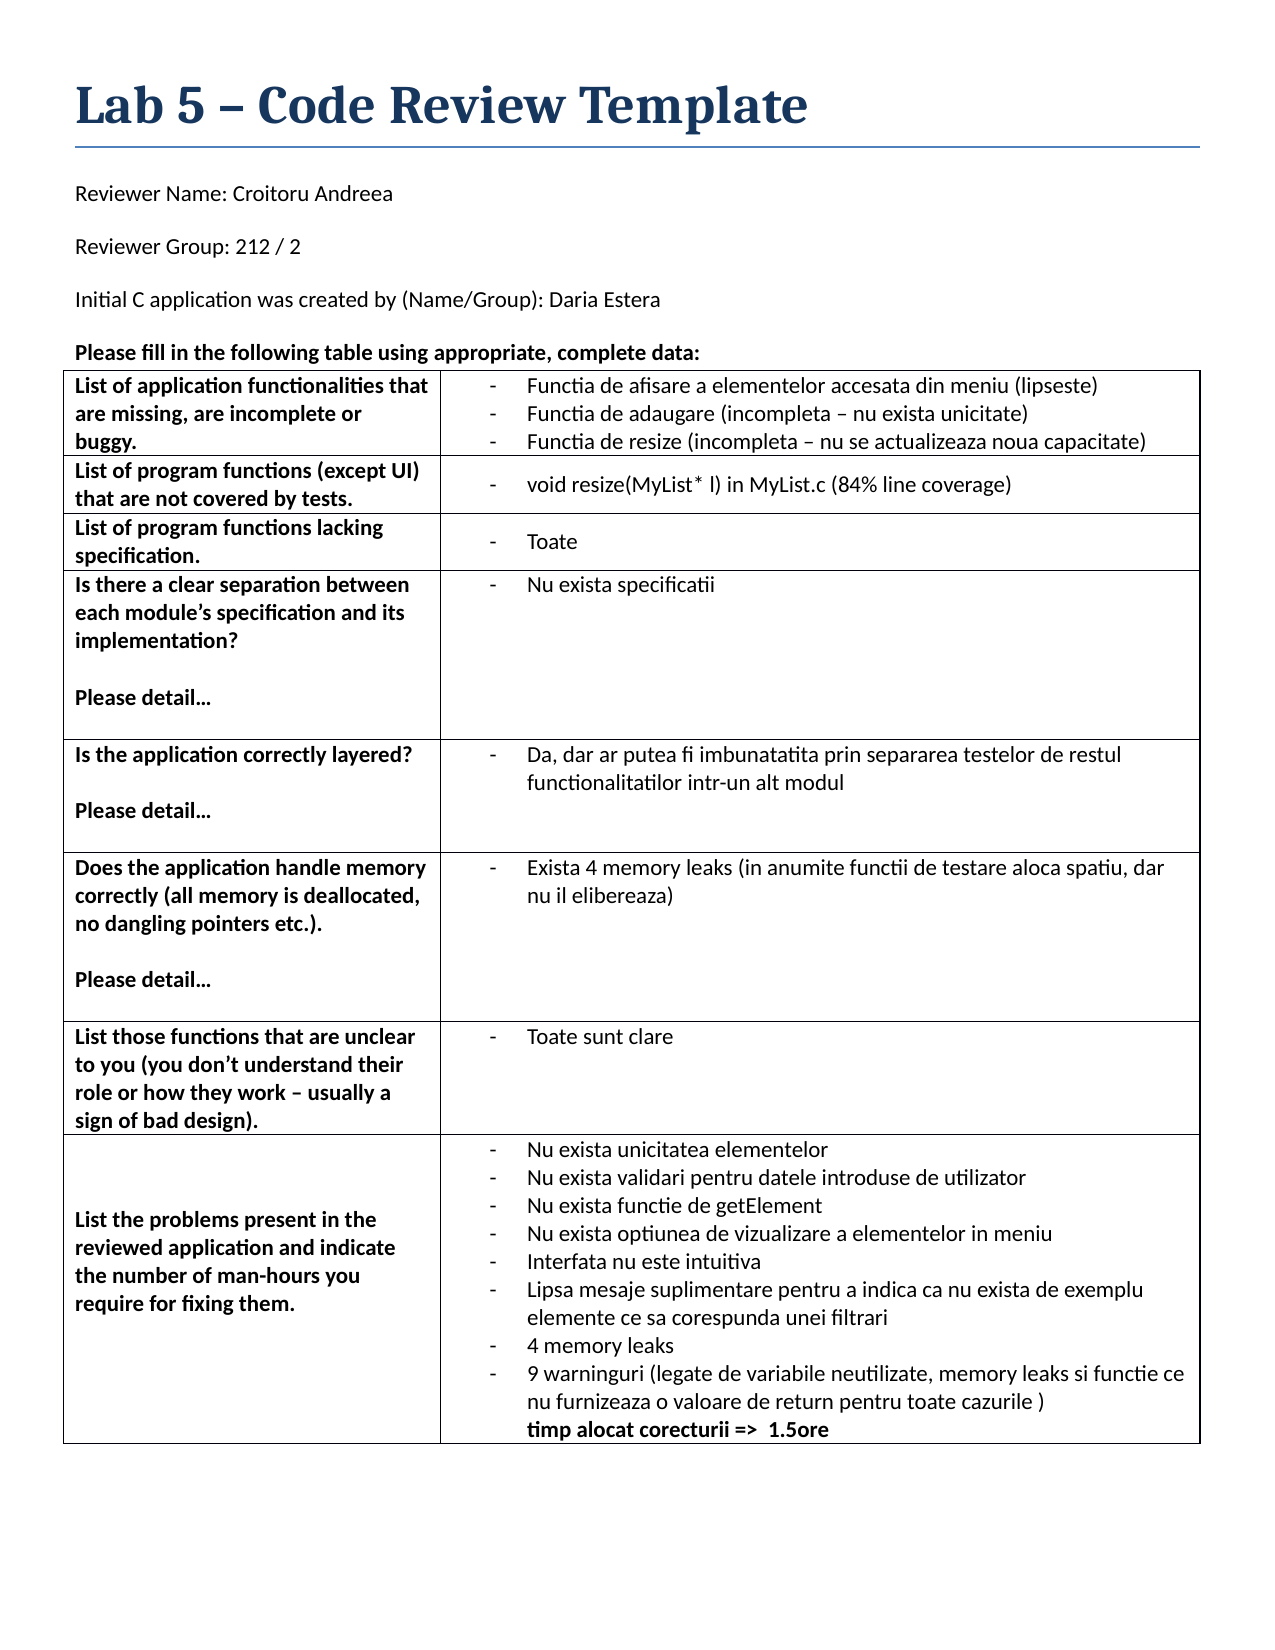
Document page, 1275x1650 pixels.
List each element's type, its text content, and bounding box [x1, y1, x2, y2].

text Initial C application was created by (Name/Group): Daria Estera [75, 285, 1200, 313]
table_cell List the problems present in the reviewed application and indicate the number of man-hours you require for fixing them. [64, 1135, 440, 1443]
table_cell List of program functions lacking specification. [64, 514, 440, 569]
table_cell List of program functions (except UI) that are not covered by tests. [64, 456, 440, 512]
text Please fill in the following table using appropriate, complete data: [75, 338, 1200, 366]
table_cell Nu exista unicitatea elementelor Nu exista validari pentru datele introduse de utilizator Nu exista functie de getElement Nu exista optiunea de vizualizare a elementelor in meniu Interfata nu este intuitiva Lipsa mesaje suplimentare pentru a indica ca nu exista de exemplu elemente ce sa corespunda unei filtrari 4 memory leaks 9 warninguri (legate de variabile neutilizate, memory leaks si functie ce nu furnizeaza o valoare de return pentru toate cazurile ) timp alocat corecturii => 1.5ore [441, 1135, 1199, 1443]
table_cell void resize(MyList* l) in MyList.c (84% line coverage) [441, 456, 1199, 512]
text Reviewer Group: 212 / 2 [75, 232, 1200, 260]
table_header Functia de afisare a elementelor accesata din meniu (lipseste) Functia de adaugare (incompleta – nu exista unicitate) Functia de resize (incompleta – nu se actualizeaza noua capacitate) [441, 371, 1199, 455]
table_cell Da, dar ar putea fi imbunatatita prin separarea testelor de restul functionalitatilor intr-un alt modul [441, 740, 1199, 852]
table_cell Is the application correctly layered? Please detail… [64, 740, 440, 852]
table_cell Toate sunt clare [441, 1022, 1199, 1134]
table_cell Exista 4 memory leaks (in anumite functii de testare aloca spatiu, dar nu il elibereaza) [441, 853, 1199, 1021]
title Lab 5 – Code Review Template [75, 75, 1200, 146]
table_cell Does the application handle memory correctly (all memory is deallocated, no dangling pointers etc.). Please detail… [64, 853, 440, 1021]
table_cell List those functions that are unclear to you (you don’t understand their role or how they work – usually a sign of bad design). [64, 1022, 440, 1134]
table_header List of application functionalities that are missing, are incomplete or buggy. [64, 371, 440, 455]
table_cell Toate [441, 514, 1199, 569]
table_cell Is there a clear separation between each module’s specification and its implementation? Please detail… [64, 571, 440, 739]
text Reviewer Name: Croitoru Andreea [75, 179, 1200, 207]
table_cell Nu exista specificatii [441, 571, 1199, 739]
